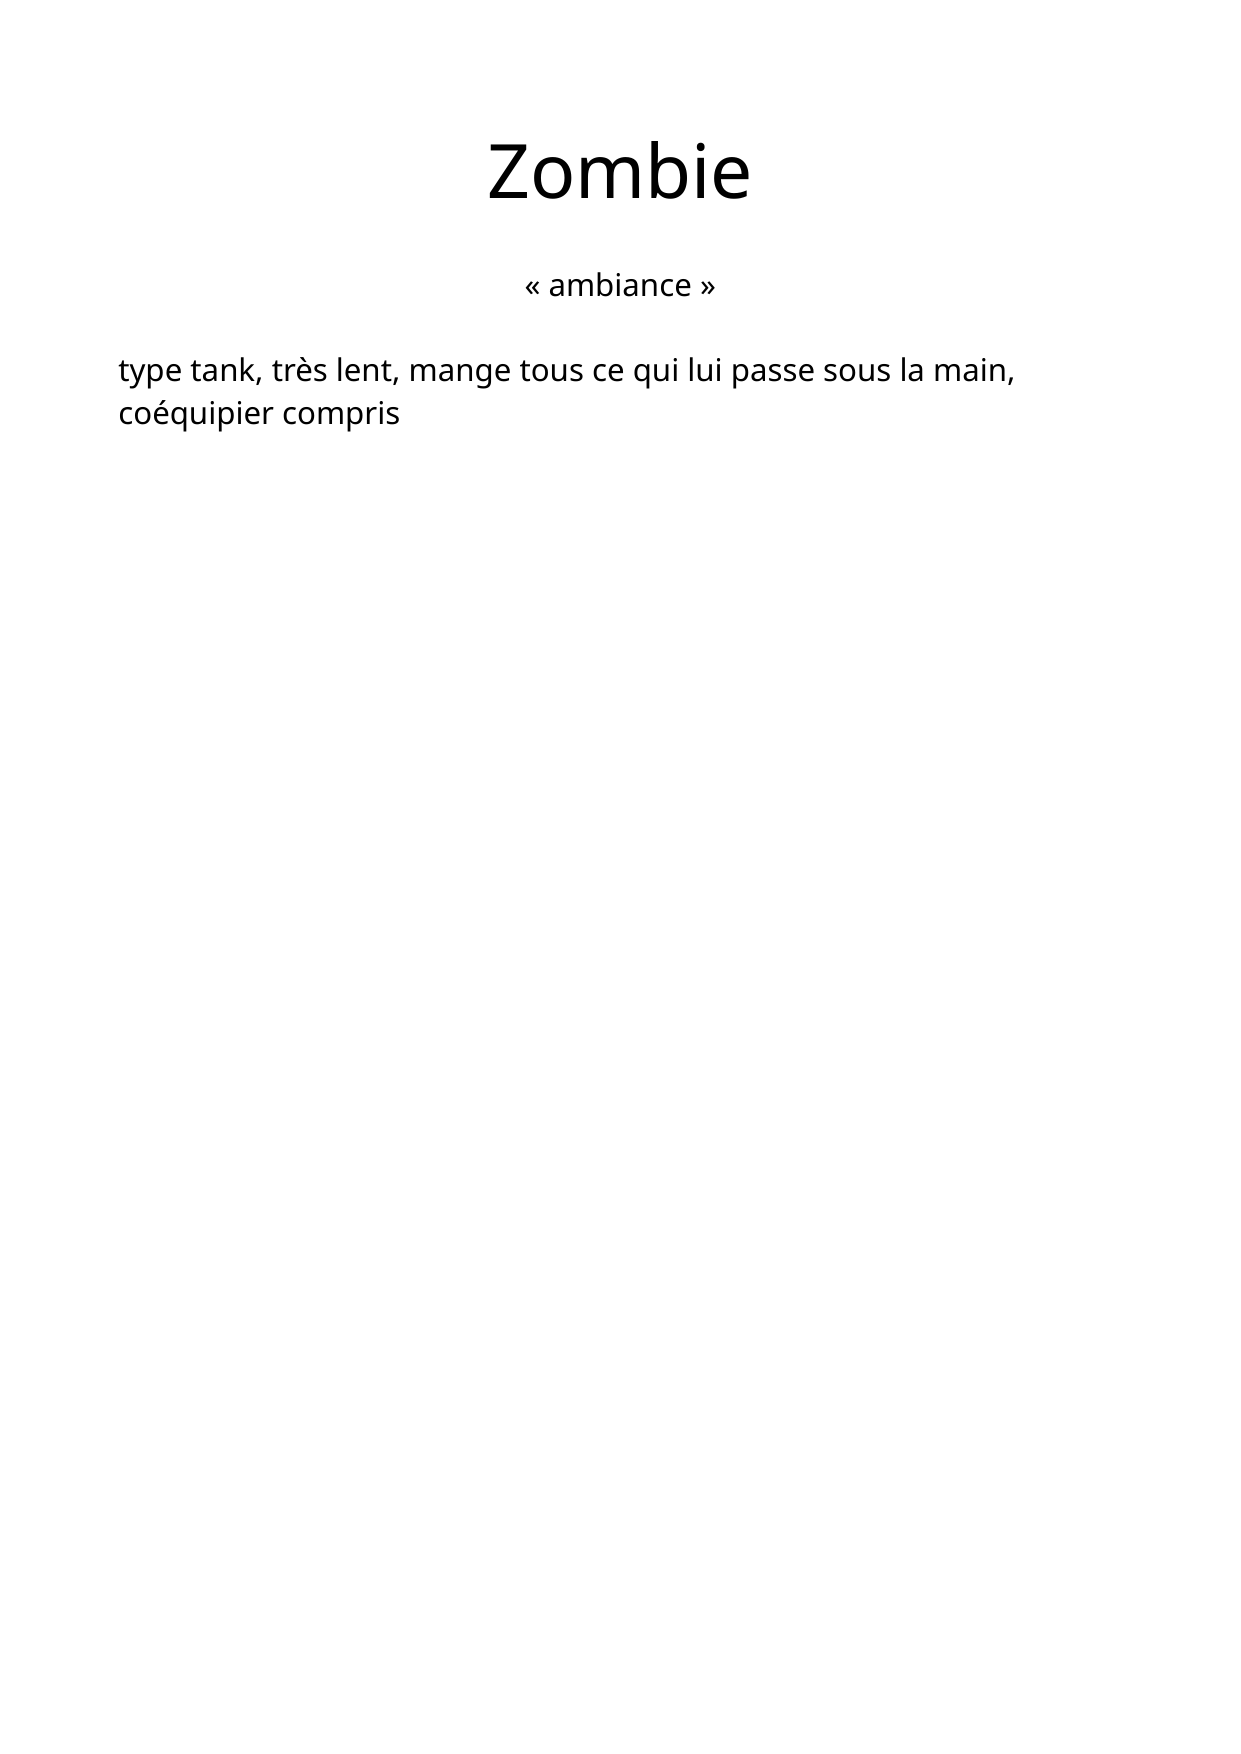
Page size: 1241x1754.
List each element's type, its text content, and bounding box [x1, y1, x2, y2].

text type tank, très lent, mange tous ce qui lui passe sous la main, coéquipier compris [118, 348, 1122, 433]
text « ambiance » [118, 263, 1122, 306]
text Zombie [118, 118, 1122, 220]
